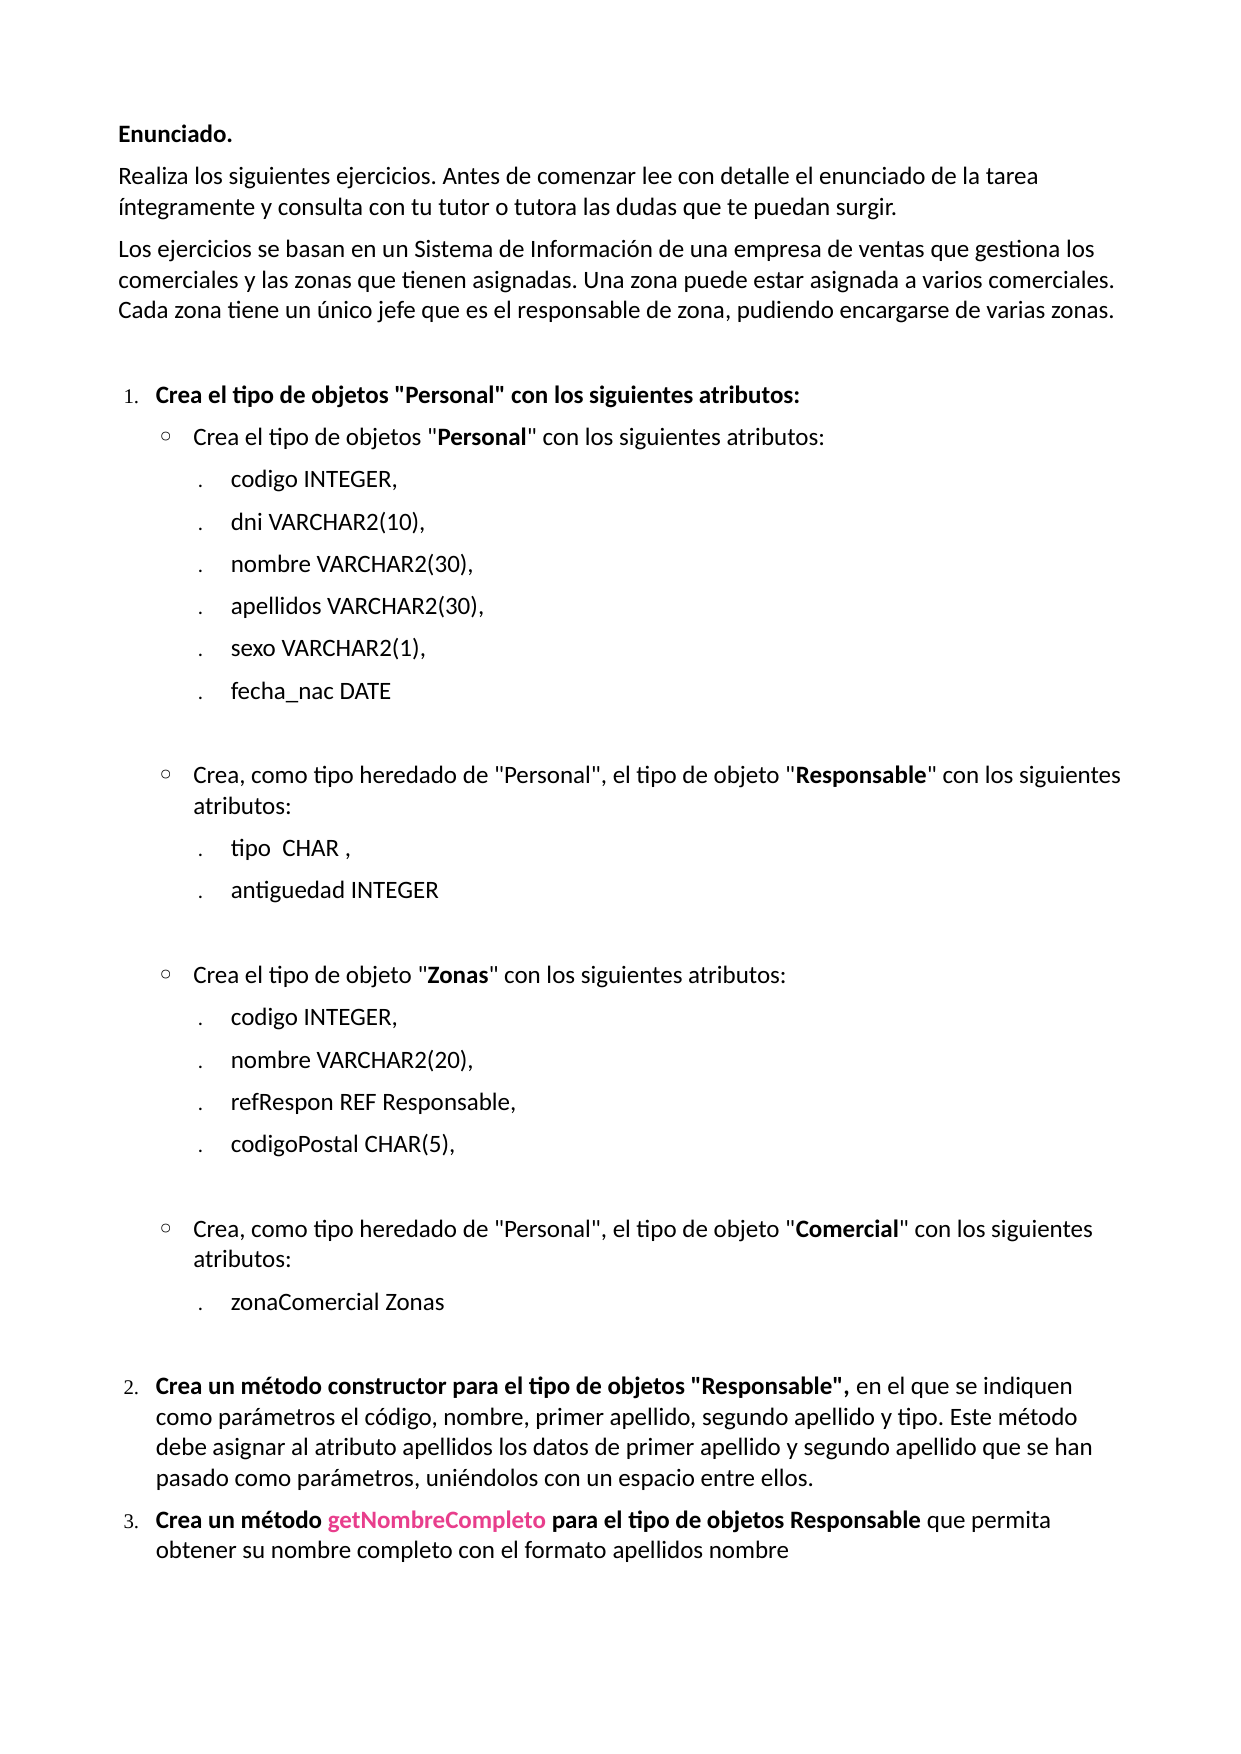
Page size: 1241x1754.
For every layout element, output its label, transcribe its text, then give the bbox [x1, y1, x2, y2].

list apellidos VARCHAR2(30), [193, 590, 1122, 621]
list Crea el tipo de objetos "Personal" con los siguientes atributos: [156, 421, 1122, 452]
list codigoPostal CHAR(5), [193, 1128, 1122, 1159]
list tipo CHAR , [193, 832, 1122, 863]
list zonaComercial Zonas [193, 1286, 1122, 1316]
list Crea un método constructor para el tipo de objetos "Responsable", en el que se indiquen como parámetros el código, nombre, primer apellido, segundo apellido y tipo. Este método debe asignar al atributo apellidos los datos de primer apellido y segundo apellido que se han pasado como parámetros, uniéndolos con un espacio entre ellos. [118, 1370, 1122, 1492]
list fecha_nac DATE [193, 675, 1122, 705]
list Crea, como tipo heredado de "Personal", el tipo de objeto "Responsable" con los siguientes atributos: [156, 759, 1122, 821]
list codigo INTEGER, [193, 1001, 1122, 1032]
list sexo VARCHAR2(1), [193, 633, 1122, 663]
list nombre VARCHAR2(20), [193, 1044, 1122, 1074]
list Crea el tipo de objetos "Personal" con los siguientes atributos: [118, 379, 1122, 409]
text Los ejercicios se basan en un Sistema de Información de una empresa de ventas que gestiona los comerciales y las zonas que tienen asignadas. Una zona puede estar asignada a varios comerciales. Cada zona tiene un único jefe que es el responsable de zona, pudiendo encargarse de varias zonas. [118, 233, 1122, 325]
list nombre VARCHAR2(30), [193, 548, 1122, 578]
list dni VARCHAR2(10), [193, 506, 1122, 536]
list Crea el tipo de objeto "Zonas" con los siguientes atributos: [156, 959, 1122, 990]
text Realiza los siguientes ejercicios. Antes de comenzar lee con detalle el enunciado de la tarea íntegramente y consulta con tu tutor o tutora las dudas que te puedan surgir. [118, 160, 1122, 221]
list Crea, como tipo heredado de "Personal", el tipo de objeto "Comercial" con los siguientes atributos: [156, 1213, 1122, 1274]
list antiguedad INTEGER [193, 874, 1122, 905]
list Crea un método getNombreCompleto para el tipo de objetos Responsable que permita obtener su nombre completo con el formato apellidos nombre [118, 1504, 1122, 1565]
list codigo INTEGER, [193, 463, 1122, 494]
list refRespon REF Responsable, [193, 1086, 1122, 1117]
text Enunciado. [118, 118, 1122, 149]
